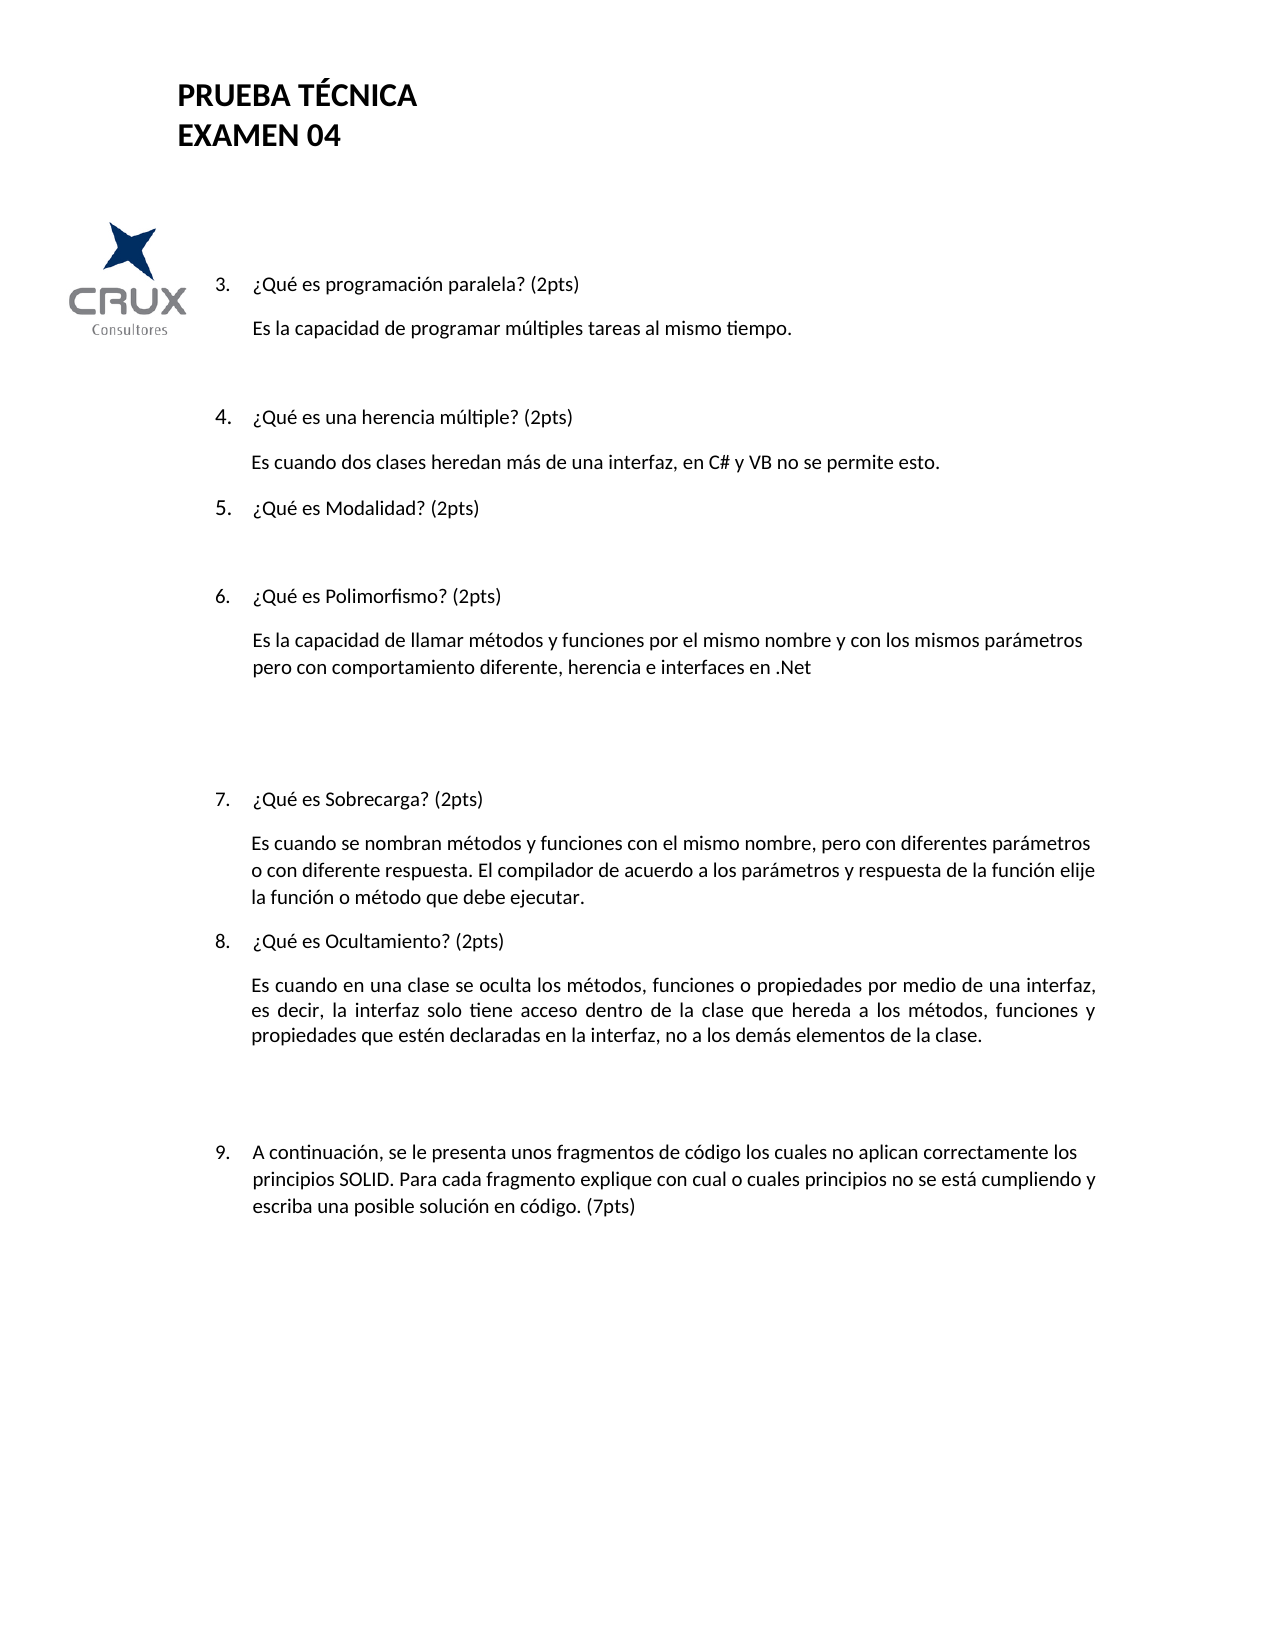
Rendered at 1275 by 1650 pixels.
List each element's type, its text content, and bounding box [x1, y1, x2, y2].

list ¿Qué es una herencia múltiple? (2pts) [215, 402, 1098, 431]
list ¿Qué es Modalidad? (2pts) [215, 493, 1098, 521]
list ¿Qué es programación paralela? (2pts) [215, 271, 1098, 296]
text Es cuando dos clases heredan más de una interfaz, en C# y VB no se permite esto. [251, 449, 1098, 474]
text Es cuando se nombran métodos y funciones con el mismo nombre, pero con diferentes parámetros o con diferente respuesta. El compilador de acuerdo a los parámetros y respuesta de la función elije la función o método que debe ejecutar. [251, 830, 1098, 909]
list ¿Qué es Sobrecarga? (2pts) [215, 786, 1098, 811]
text Es cuando en una clase se oculta los métodos, funciones o propiedades por medio de una interfaz, es decir, la interfaz solo tiene acceso dentro de la clase que hereda a los métodos, funciones y propiedades que estén declaradas en la interfaz, no a los demás elementos de la clase. [251, 972, 1098, 1048]
list Es la capacidad de programar múltiples tareas al mismo tiempo. [252, 315, 1098, 340]
list ¿Qué es Ocultamiento? (2pts) [215, 928, 1098, 953]
text Es la capacidad de llamar métodos y funciones por el mismo nombre y con los mismos parámetros pero con comportamiento diferente, herencia e interfaces en .Net [252, 627, 1098, 680]
list ¿Qué es Polimorfismo? (2pts) [215, 583, 1098, 609]
list A continuación, se le presenta unos fragmentos de código los cuales no aplican correctamente los principios SOLID. Para cada fragmento explique con cual o cuales principios no se está cumpliendo y escriba una posible solución en código. (7pts) [215, 1139, 1098, 1219]
